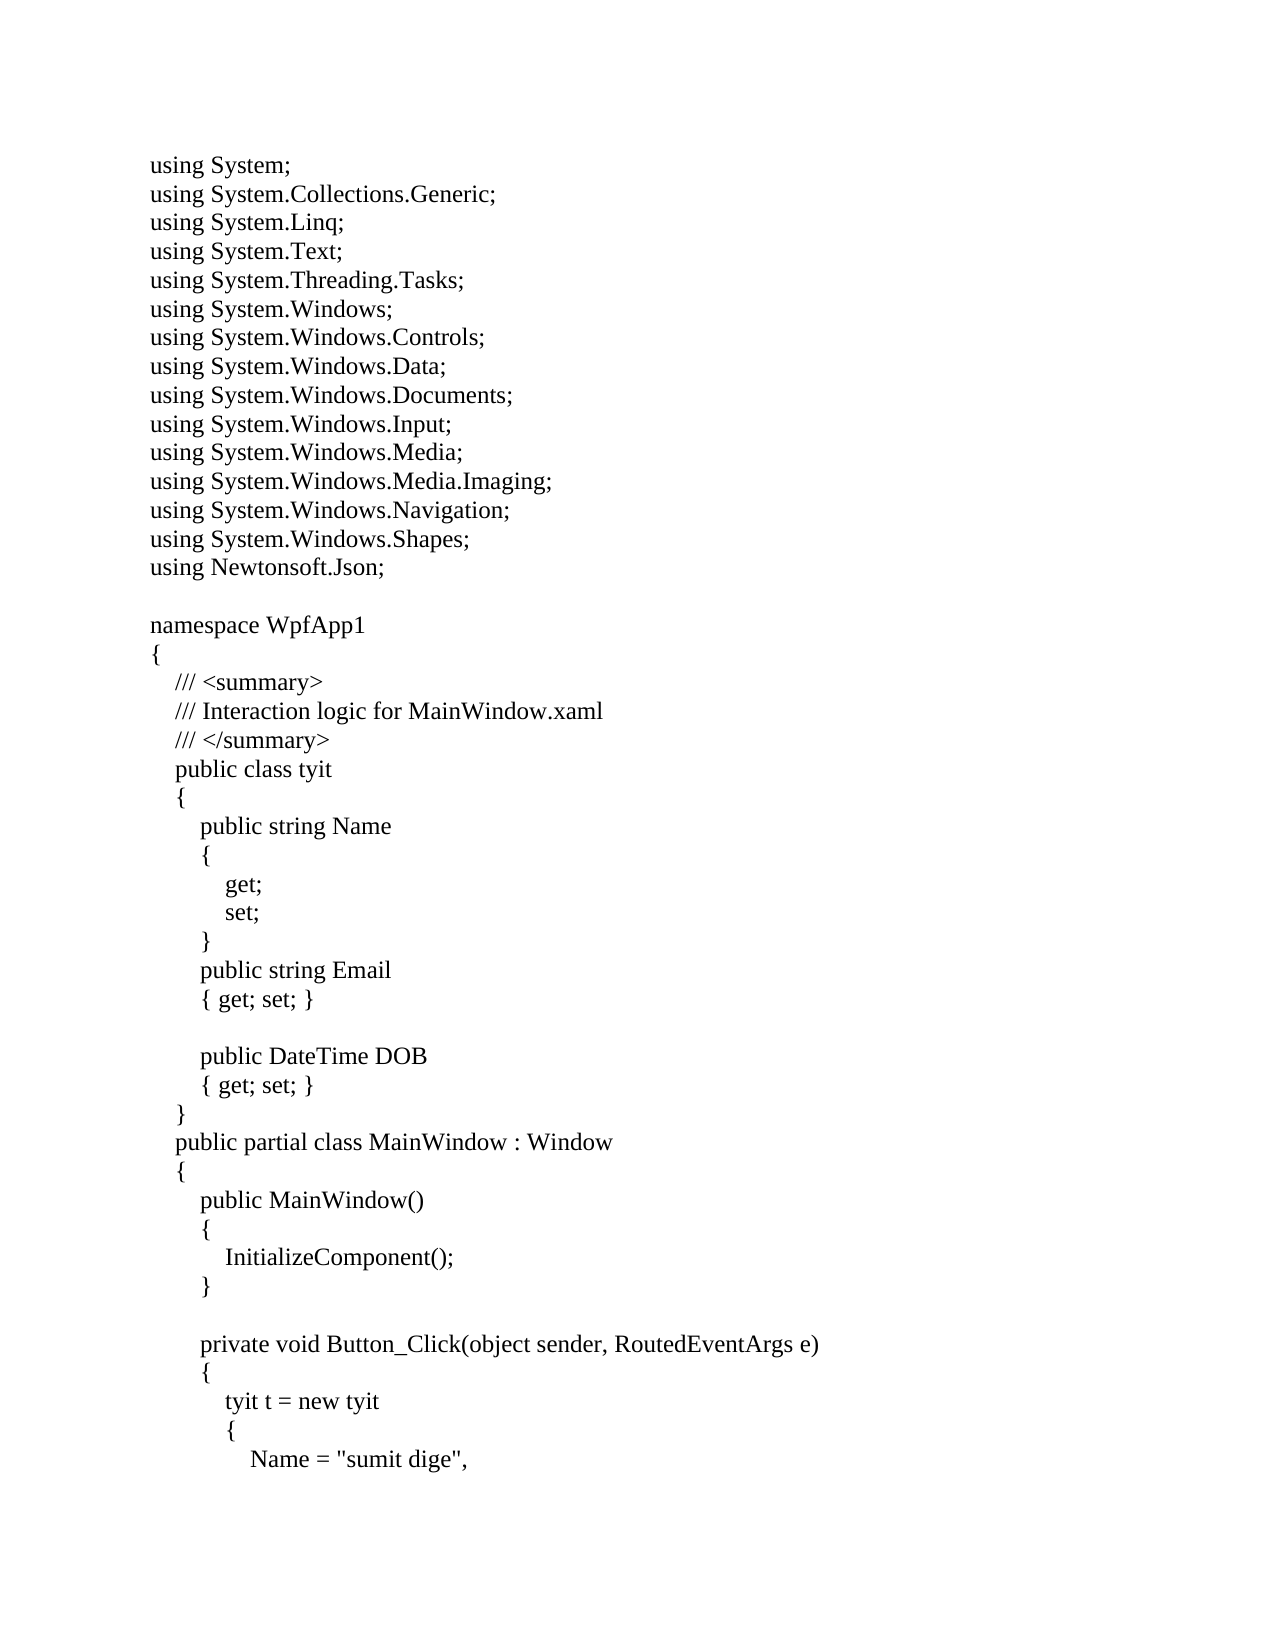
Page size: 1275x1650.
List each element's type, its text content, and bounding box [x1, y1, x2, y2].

text using System.Windows; [150, 294, 1125, 322]
text using System.Windows.Controls; [150, 322, 1125, 351]
text Name = "sumit dige", [150, 1444, 1125, 1472]
text using System.Linq; [150, 207, 1125, 236]
text using System.Windows.Input; [150, 409, 1125, 437]
text } [150, 1271, 1125, 1300]
text { [150, 1415, 1125, 1444]
text /// Interaction logic for MainWindow.xaml [150, 696, 1125, 725]
text using System; [150, 150, 1125, 179]
text { get; set; } [150, 1070, 1125, 1099]
text using System.Windows.Media.Imaging; [150, 466, 1125, 495]
text } [150, 926, 1125, 955]
text public string Email [150, 955, 1125, 984]
text InitializeComponent(); [150, 1242, 1125, 1271]
text using System.Windows.Navigation; [150, 495, 1125, 524]
text set; [150, 897, 1125, 926]
text using System.Windows.Data; [150, 351, 1125, 380]
text using System.Windows.Shapes; [150, 524, 1125, 552]
text using System.Text; [150, 236, 1125, 265]
text using System.Windows.Media; [150, 437, 1125, 466]
text public DateTime DOB [150, 1041, 1125, 1070]
text /// </summary> [150, 725, 1125, 754]
text { [150, 1214, 1125, 1242]
text } [150, 1099, 1125, 1127]
text namespace WpfApp1 [150, 610, 1125, 639]
text /// <summary> [150, 667, 1125, 696]
text using Newtonsoft.Json; [150, 552, 1125, 581]
text using System.Threading.Tasks; [150, 265, 1125, 294]
text using System.Windows.Documents; [150, 380, 1125, 409]
text public string Name [150, 811, 1125, 840]
text { get; set; } [150, 984, 1125, 1012]
text public partial class MainWindow : Window [150, 1127, 1125, 1156]
text using System.Collections.Generic; [150, 179, 1125, 207]
text { [150, 840, 1125, 869]
text public MainWindow() [150, 1185, 1125, 1214]
text public class tyit [150, 754, 1125, 782]
text { [150, 1156, 1125, 1185]
text { [150, 639, 1125, 667]
text get; [150, 869, 1125, 897]
text private void Button_Click(object sender, RoutedEventArgs e) [150, 1329, 1125, 1357]
text tyit t = new tyit [150, 1386, 1125, 1415]
text { [150, 1357, 1125, 1386]
text { [150, 782, 1125, 811]
